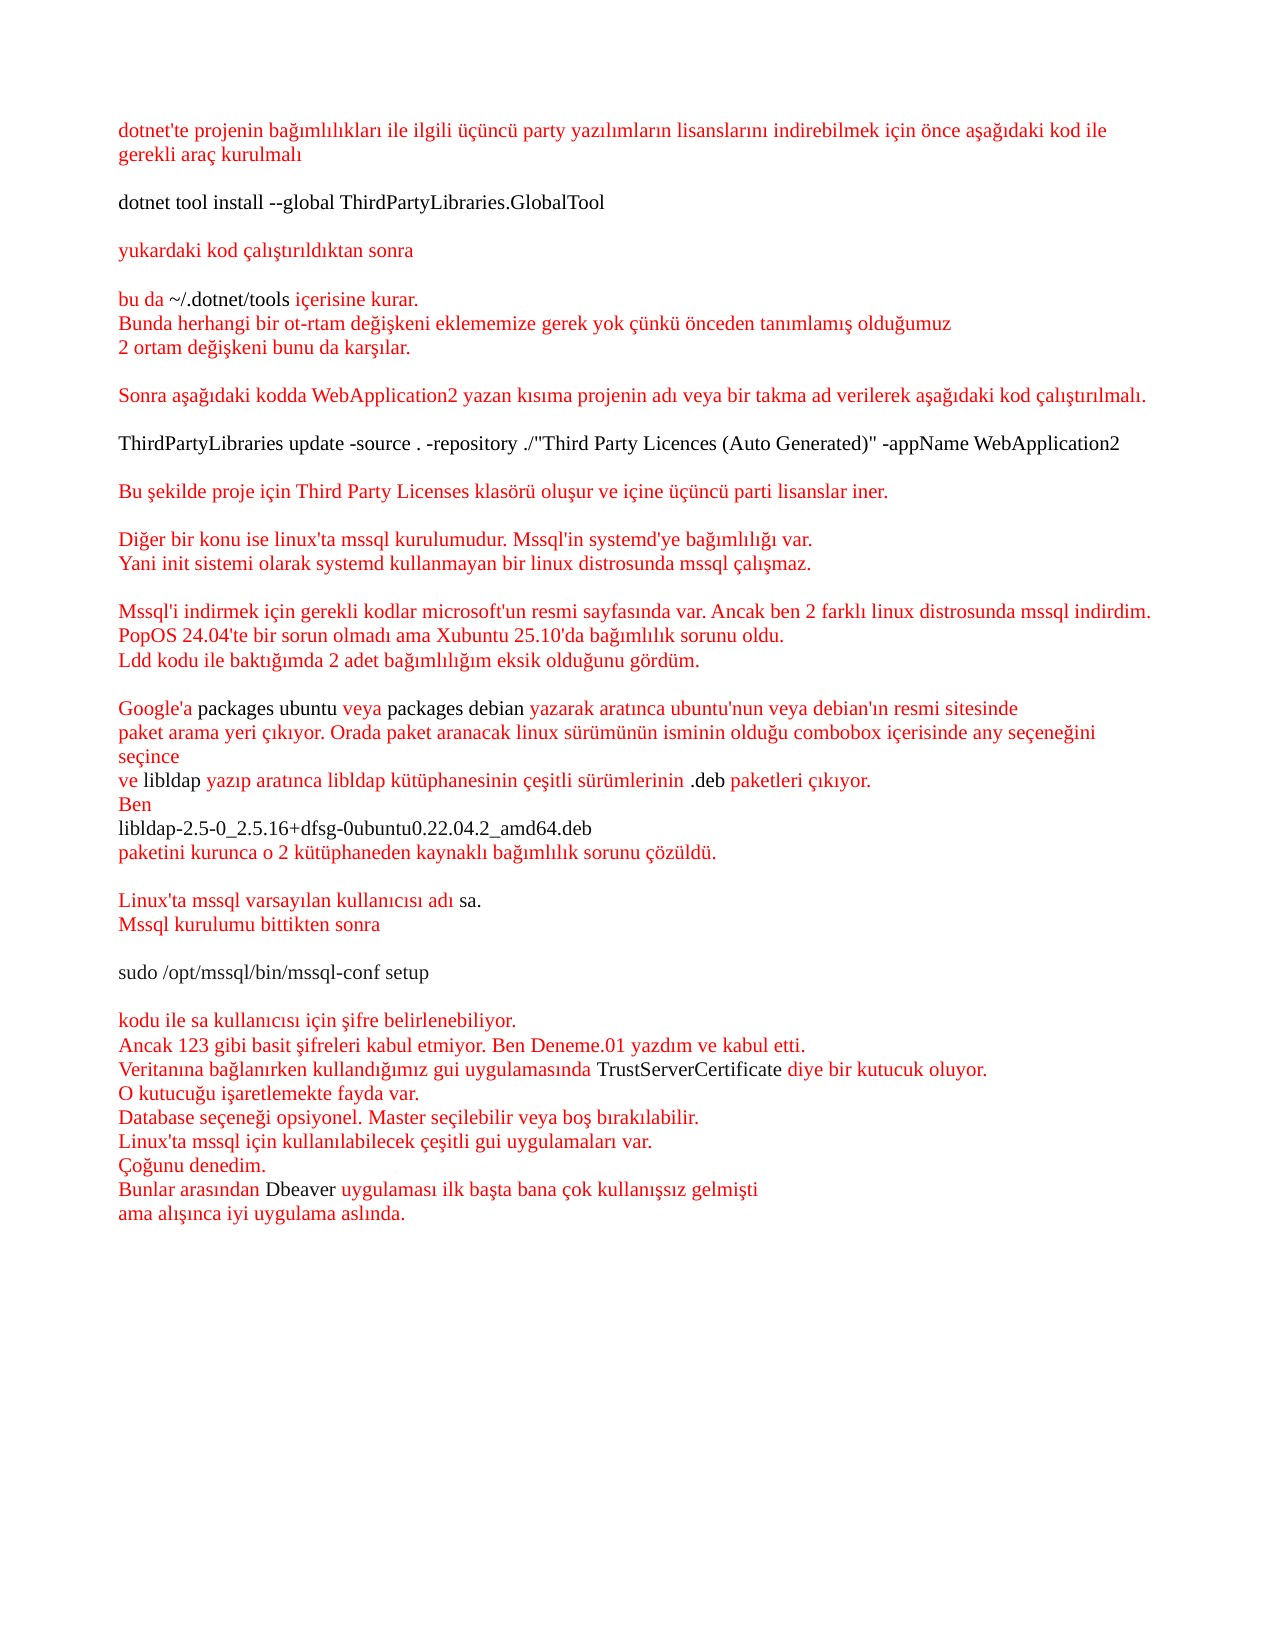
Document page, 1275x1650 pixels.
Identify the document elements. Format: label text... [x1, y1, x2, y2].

text Google'a packages ubuntu veya packages debian yazarak aratınca ubuntu'nun veya debian'ın resmi sitesinde [118, 696, 1157, 720]
text Database seçeneği opsiyonel. Master seçilebilir veya boş bırakılabilir. [118, 1105, 1157, 1129]
text Yani init sistemi olarak systemd kullanmayan bir linux distrosunda mssql çalışmaz. [118, 551, 1157, 575]
text Veritanına bağlanırken kullandığımız gui uygulamasında TrustServerCertificate diye bir kutucuk oluyor. [118, 1057, 1157, 1081]
text O kutucuğu işaretlemekte fayda var. [118, 1081, 1157, 1105]
text Ben [118, 792, 1157, 816]
text Bunda herhangi bir ot-rtam değişkeni eklememize gerek yok çünkü önceden tanımlamış olduğumuz [118, 311, 1157, 335]
text Bunlar arasından Dbeaver uygulaması ilk başta bana çok kullanışsız gelmişti [118, 1177, 1157, 1201]
text ve libldap yazıp aratınca libldap kütüphanesinin çeşitli sürümlerinin .deb paketleri çıkıyor. [118, 768, 1157, 792]
text Diğer bir konu ise linux'ta mssql kurulumudur. Mssql'in systemd'ye bağımlılığı var. [118, 527, 1157, 551]
text Linux'ta mssql için kullanılabilecek çeşitli gui uygulamaları var. [118, 1129, 1157, 1153]
text kodu ile sa kullanıcısı için şifre belirlenebiliyor. [118, 1008, 1157, 1032]
text Mssql'i indirmek için gerekli kodlar microsoft'un resmi sayfasında var. Ancak ben 2 farklı linux distrosunda mssql indirdim. [118, 599, 1157, 623]
text sudo /opt/mssql/bin/mssql-conf setup [118, 960, 1157, 984]
text dotnet tool install --global ThirdPartyLibraries.GlobalTool [118, 190, 1157, 214]
text Bu şekilde proje için Third Party Licenses klasörü oluşur ve içine üçüncü parti lisanslar iner. [118, 479, 1157, 503]
text paketini kurunca o 2 kütüphaneden kaynaklı bağımlılık sorunu çözüldü. [118, 840, 1157, 864]
text Ancak 123 gibi basit şifreleri kabul etmiyor. Ben Deneme.01 yazdım ve kabul etti. [118, 1032, 1157, 1057]
text Linux'ta mssql varsayılan kullanıcısı adı sa. [118, 888, 1157, 912]
text ama alışınca iyi uygulama aslında. [118, 1201, 1157, 1225]
text paket arama yeri çıkıyor. Orada paket aranacak linux sürümünün isminin olduğu combobox içerisinde any seçeneğini seçince [118, 720, 1157, 768]
text PopOS 24.04'te bir sorun olmadı ama Xubuntu 25.10'da bağımlılık sorunu oldu. [118, 623, 1157, 647]
text ThirdPartyLibraries update -source . -repository ./"Third Party Licences (Auto Generated)" -appName WebApplication2 [118, 431, 1157, 455]
text libldap-2.5-0_2.5.16+dfsg-0ubuntu0.22.04.2_amd64.deb [118, 816, 1157, 840]
text 2 ortam değişkeni bunu da karşılar. [118, 335, 1157, 359]
text yukardaki kod çalıştırıldıktan sonra [118, 238, 1157, 262]
text Mssql kurulumu bittikten sonra [118, 912, 1157, 936]
text bu da ~/.dotnet/tools içerisine kurar. [118, 287, 1157, 311]
text Sonra aşağıdaki kodda WebApplication2 yazan kısıma projenin adı veya bir takma ad verilerek aşağıdaki kod çalıştırılmalı. [118, 383, 1157, 407]
text dotnet'te projenin bağımlılıkları ile ilgili üçüncü party yazılımların lisanslarını indirebilmek için önce aşağıdaki kod ile gerekli araç kurulmalı [118, 118, 1157, 166]
text Ldd kodu ile baktığımda 2 adet bağımlılığım eksik olduğunu gördüm. [118, 647, 1157, 672]
text Çoğunu denedim. [118, 1153, 1157, 1177]
